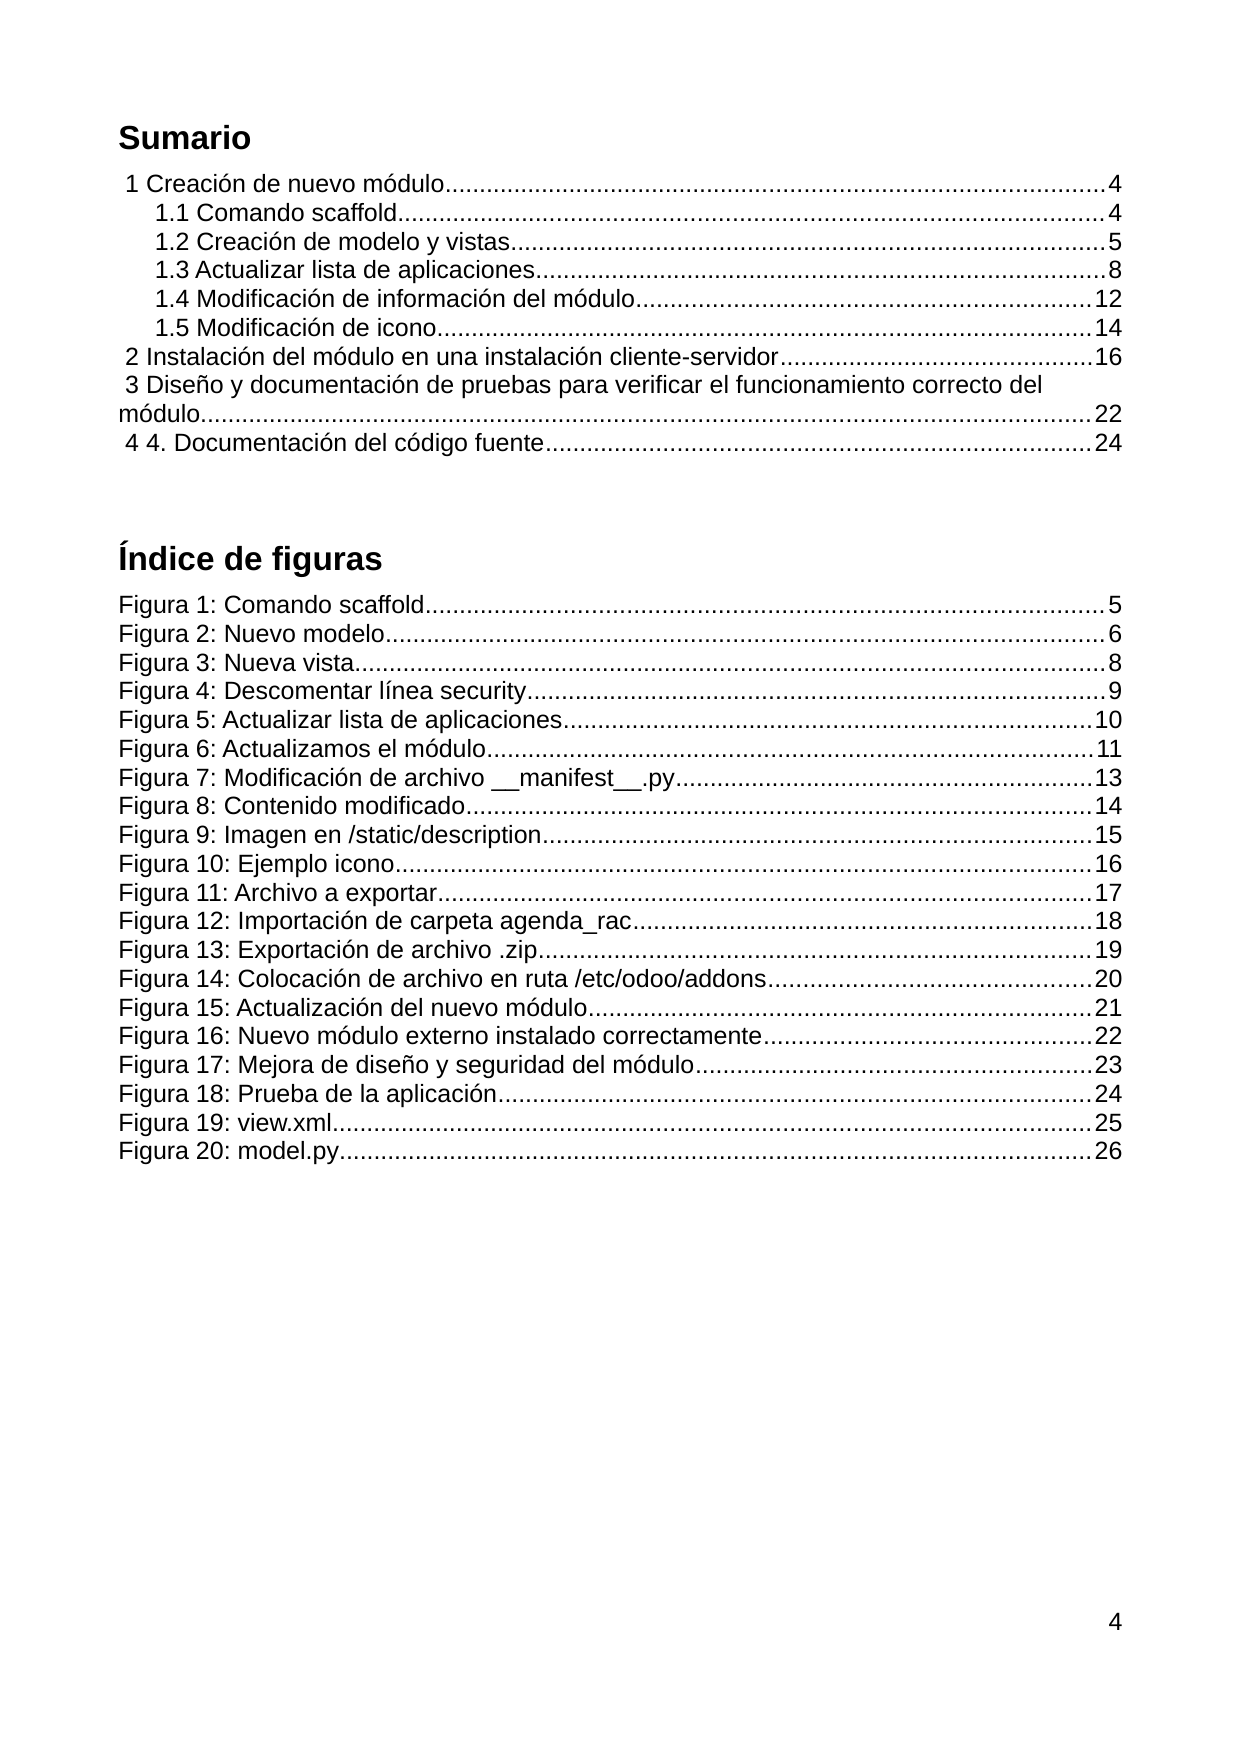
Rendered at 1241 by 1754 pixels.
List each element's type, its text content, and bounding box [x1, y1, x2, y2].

text Figura 5: Actualizar lista de aplicaciones 10 [118, 705, 1122, 734]
text 1.4 Modificación de información del módulo 12 [148, 284, 1122, 313]
text Figura 12: Importación de carpeta agenda_rac 18 [118, 906, 1122, 935]
text 2 Instalación del módulo en una instalación cliente-servidor 16 [118, 342, 1122, 370]
text 1.5 Modificación de icono 14 [148, 313, 1122, 342]
text Figura 14: Colocación de archivo en ruta /etc/odoo/addons 20 [118, 964, 1122, 992]
subtitle Sumario [118, 118, 1122, 157]
text Figura 19: view.xml 25 [118, 1107, 1122, 1136]
text Figura 3: Nueva vista 8 [118, 647, 1122, 676]
text Figura 13: Exportación de archivo .zip 19 [118, 935, 1122, 964]
text Figura 2: Nuevo modelo 6 [118, 619, 1122, 647]
text Figura 16: Nuevo módulo externo instalado correctamente 22 [118, 1021, 1122, 1050]
text 1.2 Creación de modelo y vistas 5 [148, 227, 1122, 255]
text Figura 18: Prueba de la aplicación 24 [118, 1079, 1122, 1107]
text Figura 15: Actualización del nuevo módulo 21 [118, 992, 1122, 1021]
text Figura 7: Modificación de archivo __manifest__.py 13 [118, 762, 1122, 791]
text Figura 8: Contenido modificado 14 [118, 791, 1122, 820]
text 1 Creación de nuevo módulo 4 [118, 169, 1122, 198]
text 1.1 Comando scaffold 4 [148, 198, 1122, 227]
text Figura 11: Archivo a exportar 17 [118, 877, 1122, 906]
text 1.3 Actualizar lista de aplicaciones 8 [148, 255, 1122, 284]
text Figura 20: model.py 26 [118, 1136, 1122, 1165]
text Figura 4: Descomentar línea security 9 [118, 676, 1122, 705]
text 3 Diseño y documentación de pruebas para verificar el funcionamiento correcto del módulo 22 [118, 370, 1122, 428]
text 4 4. Documentación del código fuente 24 [118, 428, 1122, 457]
text Figura 10: Ejemplo icono 16 [118, 849, 1122, 877]
text Figura 17: Mejora de diseño y seguridad del módulo 23 [118, 1050, 1122, 1079]
subtitle Índice de figuras [118, 539, 1122, 577]
text Figura 9: Imagen en /static/description 15 [118, 820, 1122, 849]
text Figura 1: Comando scaffold 5 [118, 590, 1122, 619]
text Figura 6: Actualizamos el módulo 11 [118, 734, 1122, 762]
